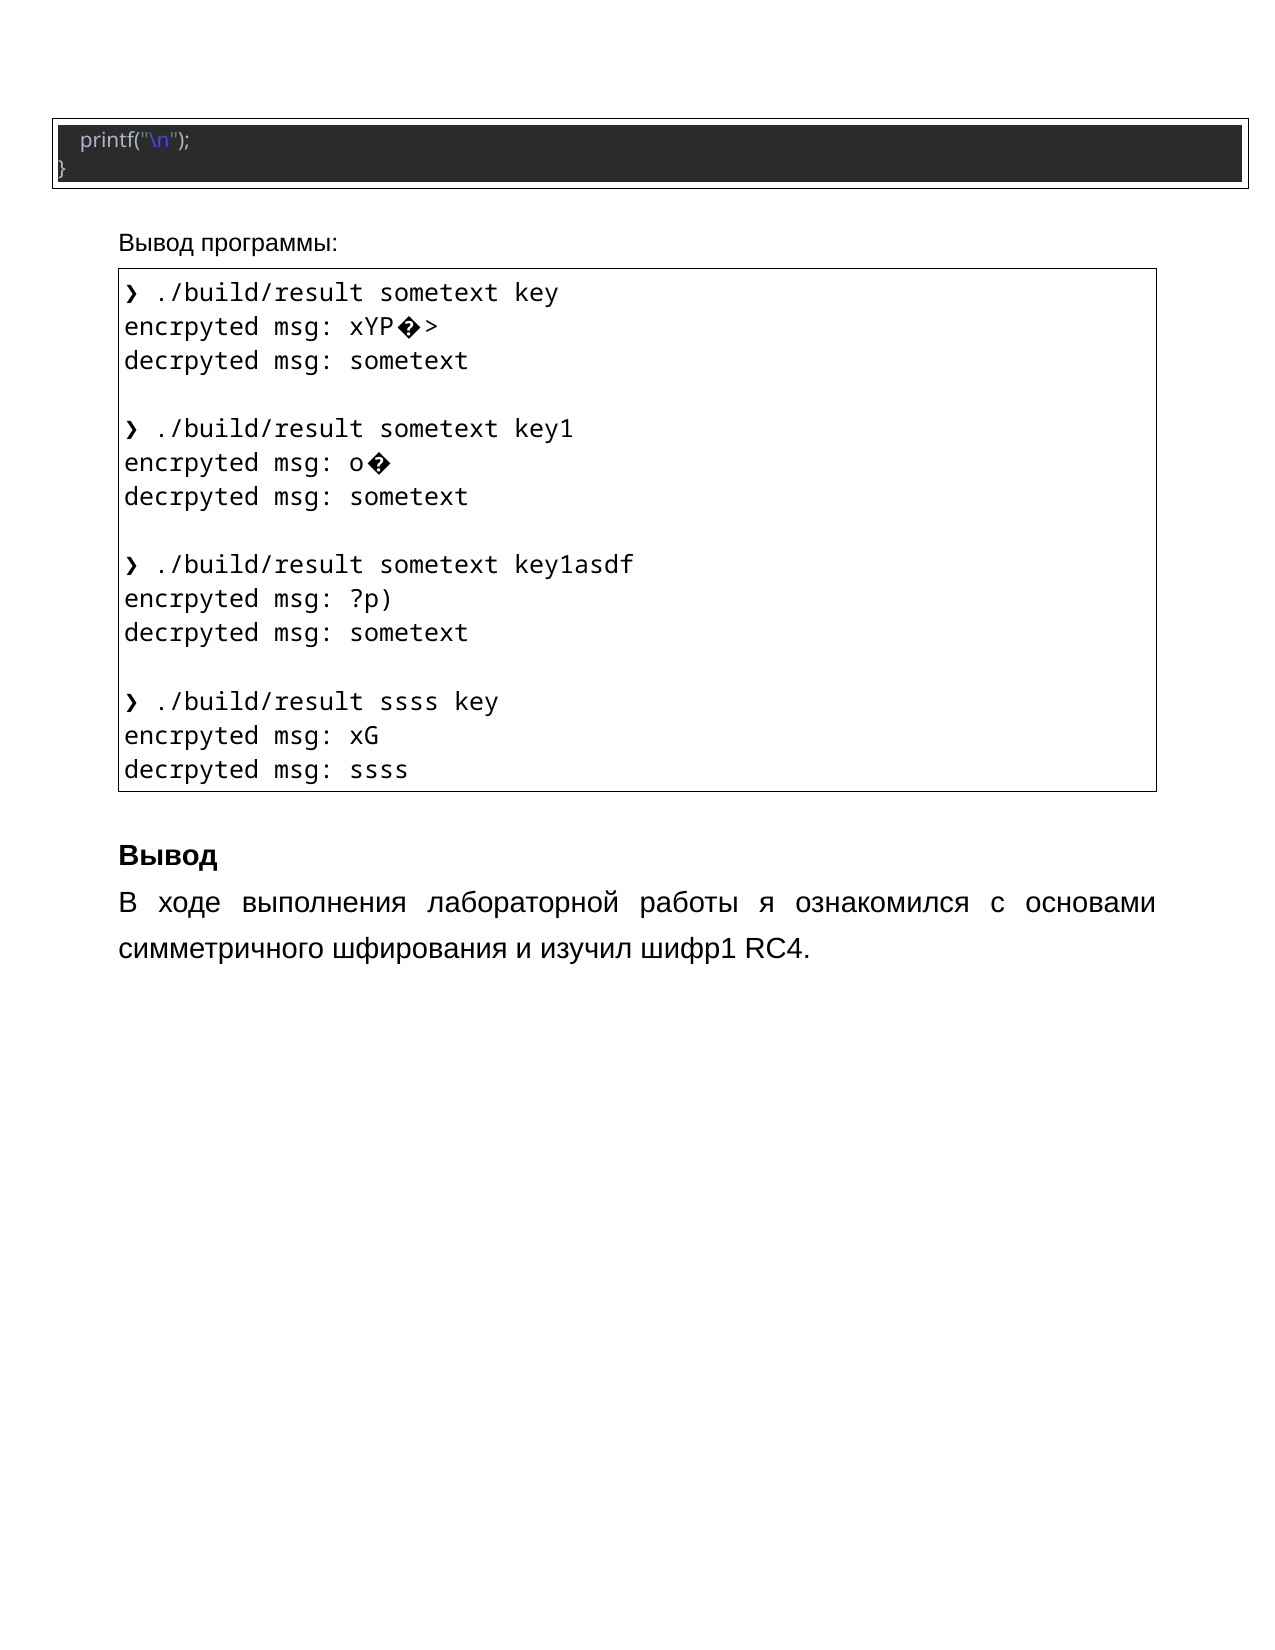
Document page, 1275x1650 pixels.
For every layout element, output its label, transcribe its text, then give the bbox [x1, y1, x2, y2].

text В ходе выполнения лабораторной работы я ознакомился с основами симметричного шфирования и изучил шифр1 RC4. [118, 885, 1157, 964]
text Вывод [118, 838, 1157, 872]
table_header printf("\n"); } [53, 119, 1248, 187]
text Вывод программы: [118, 228, 1157, 257]
table_header ❯ ./build/result sometext key encrpyted msg: xYP�> decrpyted msg: sometext ❯ ./build/result sometext key1 encrpyted msg: o� decrpyted msg: sometext ❯ ./build/result sometext key1asdf encrpyted msg: ?p) decrpyted msg: sometext ❯ ./build/result ssss key encrpyted msg: xG decrpyted msg: ssss [119, 269, 1156, 791]
